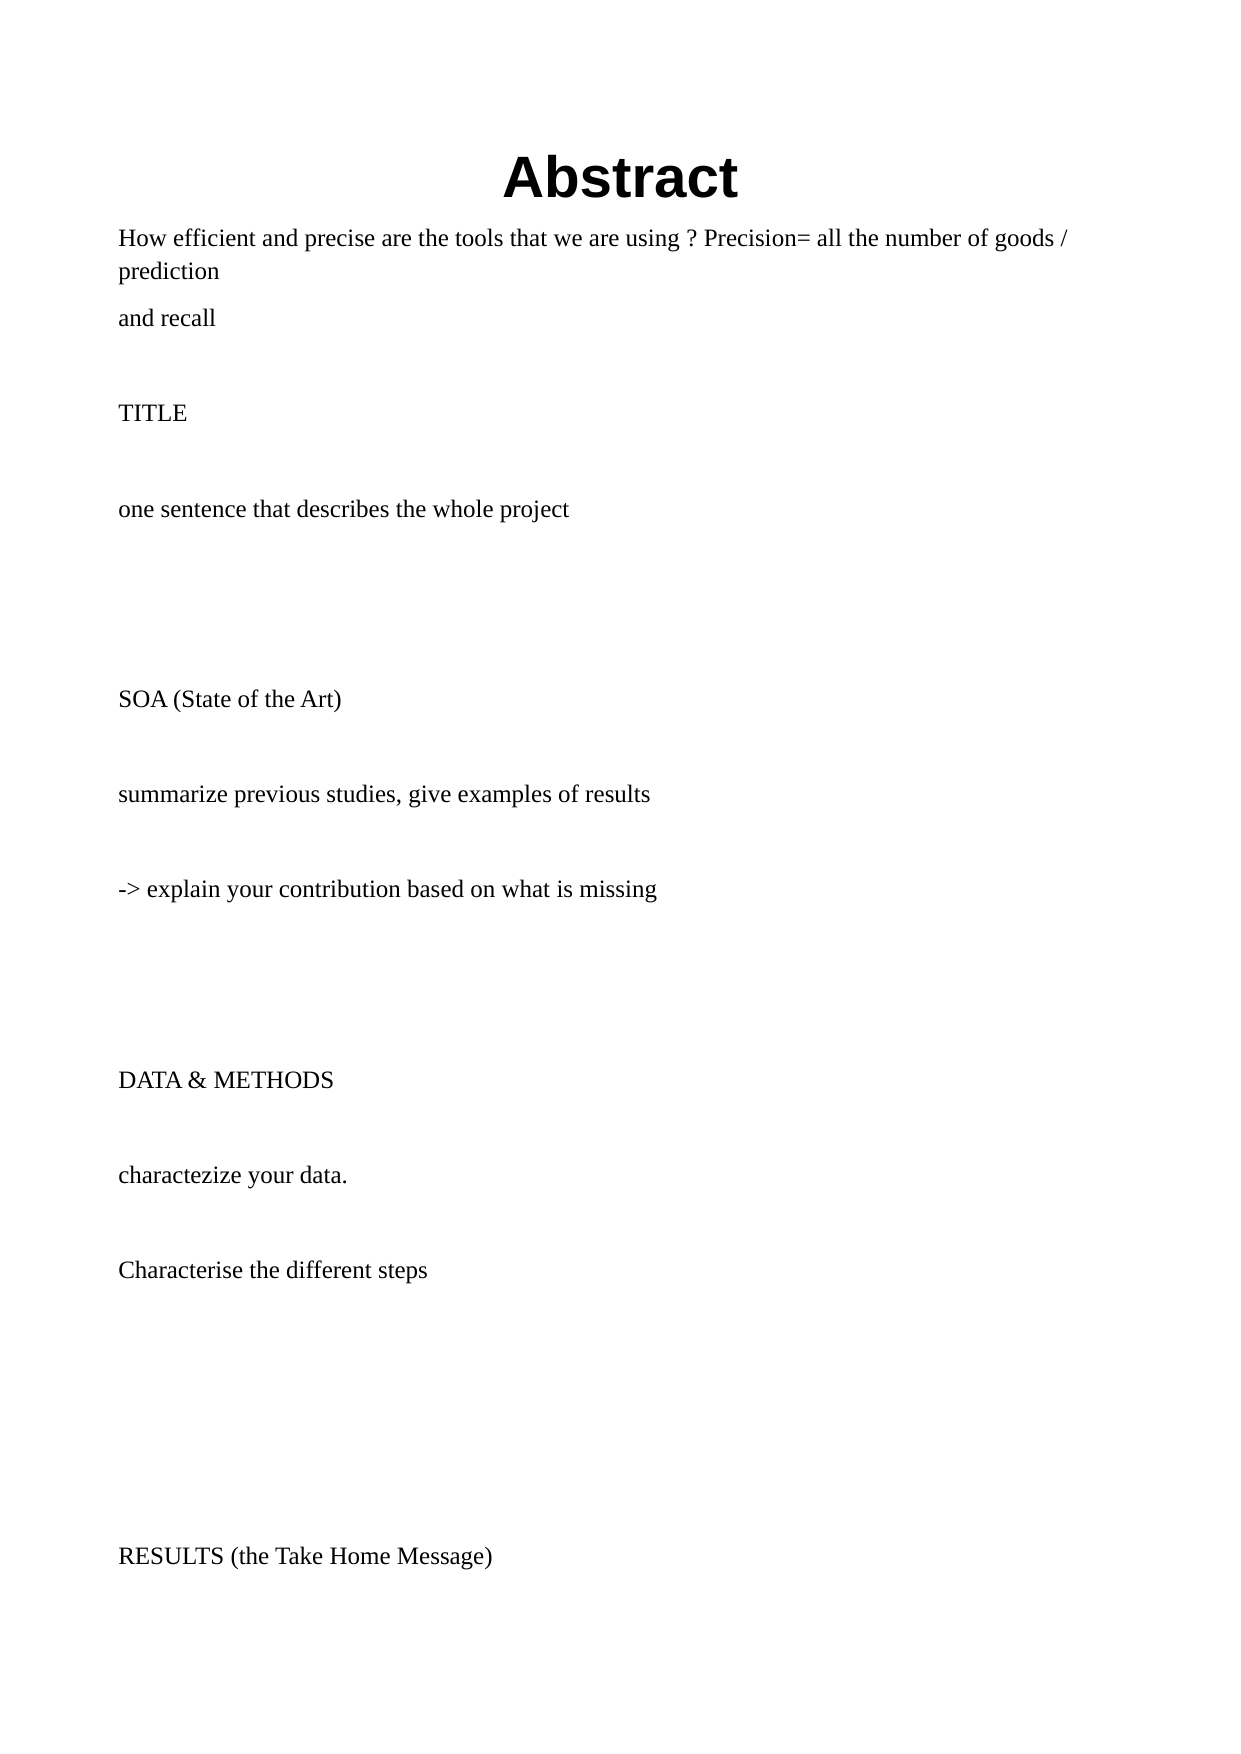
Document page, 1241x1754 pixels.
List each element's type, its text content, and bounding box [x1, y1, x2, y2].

text one sentence that describes the whole project [118, 494, 1122, 522]
text charactezize your data. [118, 1160, 1122, 1189]
text DATA & METHODS [118, 1065, 1122, 1094]
text SOA (State of the Art) [118, 684, 1122, 713]
text How efficient and precise are the tools that we are using ? Precision= all the number of goods / prediction [118, 223, 1122, 284]
text RESULTS (the Take Home Message) [118, 1541, 1122, 1570]
text summarize previous studies, give examples of results [118, 779, 1122, 808]
text TITLE [118, 398, 1122, 427]
text and recall [118, 303, 1122, 332]
title Abstract [118, 143, 1122, 210]
text Characterise the different steps [118, 1255, 1122, 1284]
text -> explain your contribution based on what is missing [118, 874, 1122, 903]
